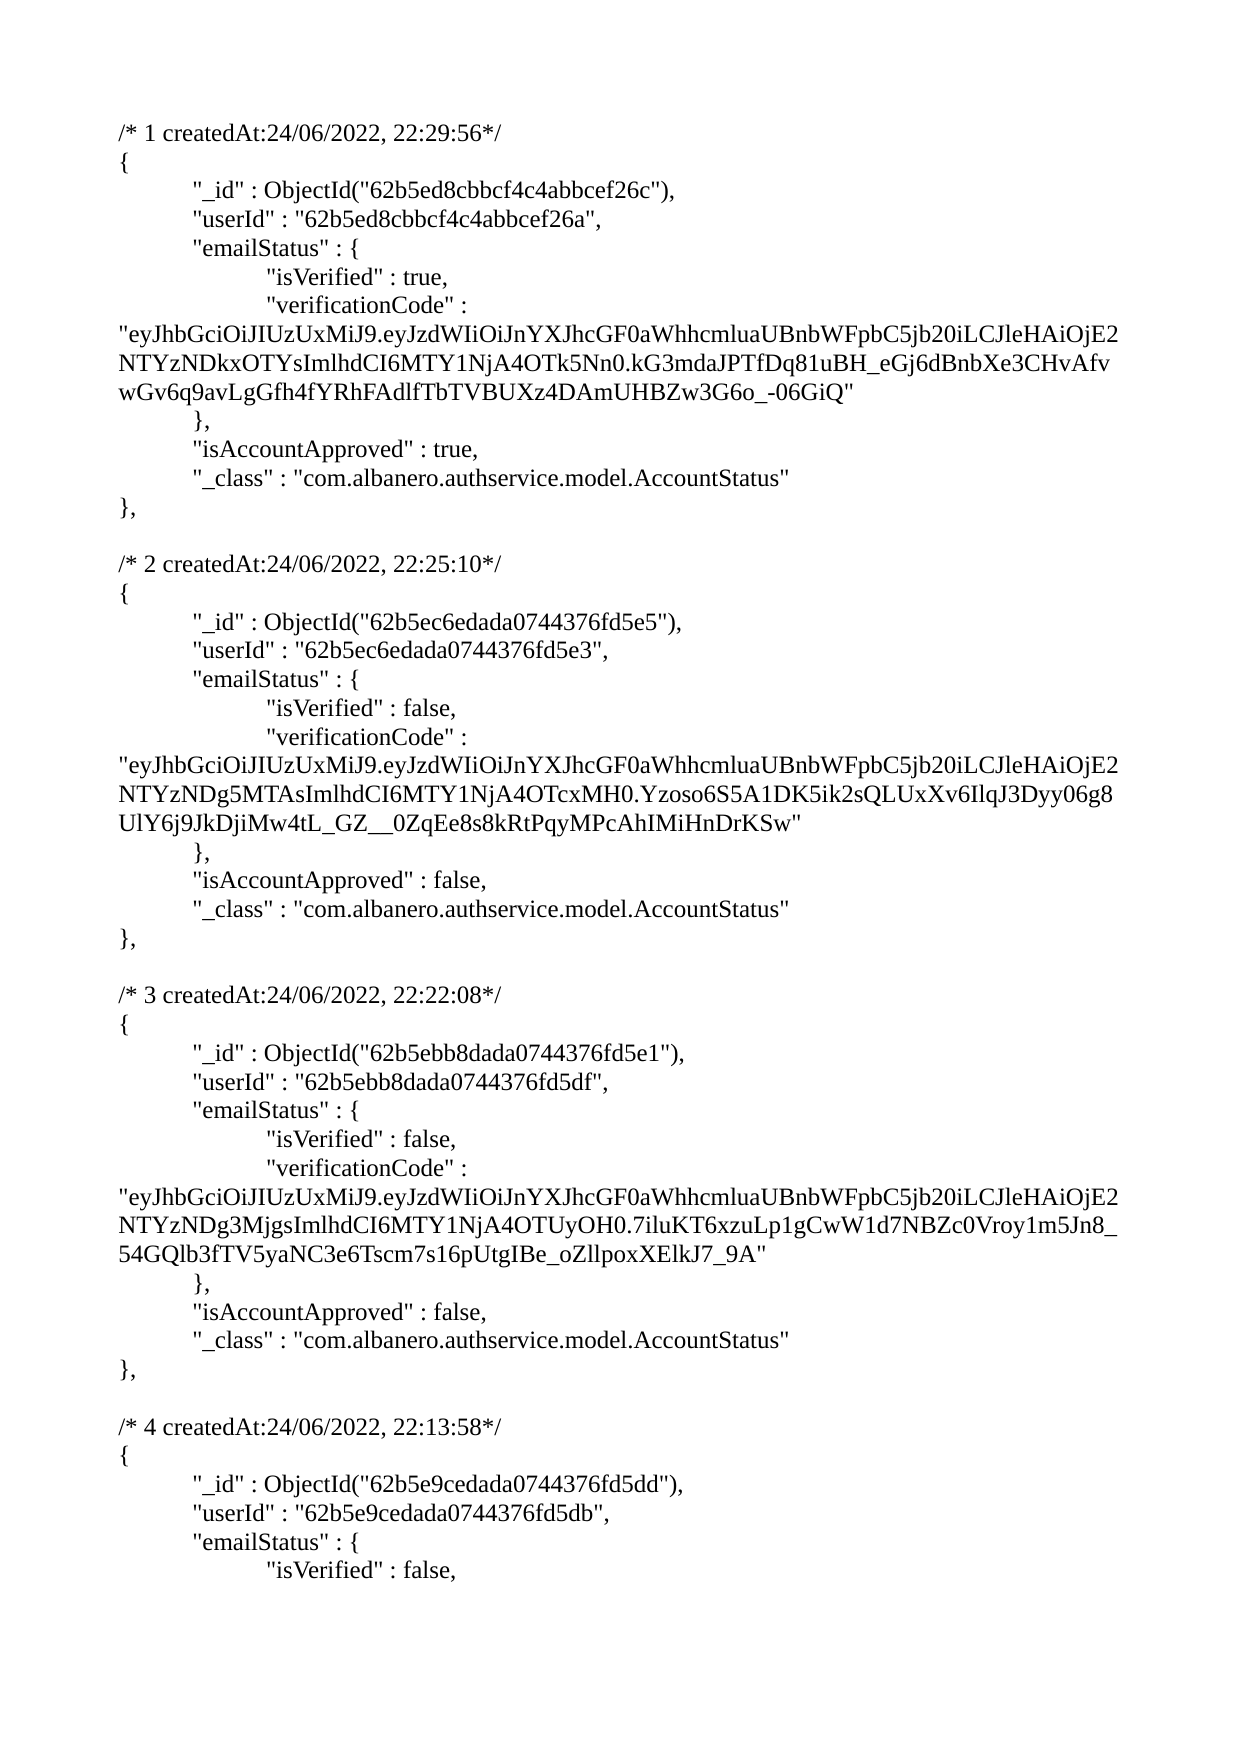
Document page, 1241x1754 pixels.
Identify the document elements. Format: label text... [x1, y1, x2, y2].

text "_id" : ObjectId("62b5ebb8dada0744376fd5e1"), [118, 1038, 1122, 1067]
text "verificationCode" : "eyJhbGciOiJIUzUxMiJ9.eyJzdWIiOiJnYXJhcGF0aWhhcmluaUBnbWFpbC5jb20iLCJleHAiOjE2NTYzNDkxOTYsImlhdCI6MTY1NjA4OTk5Nn0.kG3mdaJPTfDq81uBH_eGj6dBnbXe3CHvAfvwGv6q9avLgGfh4fYRhFAdlfTbTVBUXz4DAmUHBZw3G6o_-06GiQ" [118, 291, 1122, 406]
text "_class" : "com.albanero.authservice.model.AccountStatus" [118, 1326, 1122, 1354]
text { [118, 147, 1122, 176]
text "_id" : ObjectId("62b5ec6edada0744376fd5e5"), [118, 607, 1122, 636]
text }, [118, 1354, 1122, 1383]
text "emailStatus" : { [118, 1096, 1122, 1124]
text "emailStatus" : { [118, 233, 1122, 262]
text "_id" : ObjectId("62b5ed8cbbcf4c4abbcef26c"), [118, 176, 1122, 204]
text "verificationCode" : "eyJhbGciOiJIUzUxMiJ9.eyJzdWIiOiJnYXJhcGF0aWhhcmluaUBnbWFpbC5jb20iLCJleHAiOjE2NTYzNDg3MjgsImlhdCI6MTY1NjA4OTUyOH0.7iluKT6xzuLp1gCwW1d7NBZc0Vroy1m5Jn8_54GQlb3fTV5yaNC3e6Tscm7s16pUtgIBe_oZllpoxXElkJ7_9A" [118, 1153, 1122, 1268]
text { [118, 578, 1122, 607]
text { [118, 1441, 1122, 1469]
text "_class" : "com.albanero.authservice.model.AccountStatus" [118, 894, 1122, 923]
text /* 2 createdAt:24/06/2022, 22:25:10*/ [118, 549, 1122, 578]
text "isVerified" : false, [118, 693, 1122, 722]
text "_class" : "com.albanero.authservice.model.AccountStatus" [118, 463, 1122, 492]
text "verificationCode" : "eyJhbGciOiJIUzUxMiJ9.eyJzdWIiOiJnYXJhcGF0aWhhcmluaUBnbWFpbC5jb20iLCJleHAiOjE2NTYzNDg5MTAsImlhdCI6MTY1NjA4OTcxMH0.Yzoso6S5A1DK5ik2sQLUxXv6IlqJ3Dyy06g8UlY6j9JkDjiMw4tL_GZ__0ZqEe8s8kRtPqyMPcAhIMiHnDrKSw" [118, 722, 1122, 837]
text }, [118, 406, 1122, 434]
text "emailStatus" : { [118, 664, 1122, 693]
text /* 3 createdAt:24/06/2022, 22:22:08*/ [118, 981, 1122, 1009]
text { [118, 1009, 1122, 1038]
text "_id" : ObjectId("62b5e9cedada0744376fd5dd"), [118, 1469, 1122, 1498]
text /* 1 createdAt:24/06/2022, 22:29:56*/ [118, 118, 1122, 147]
text /* 4 createdAt:24/06/2022, 22:13:58*/ [118, 1412, 1122, 1441]
text "userId" : "62b5ebb8dada0744376fd5df", [118, 1067, 1122, 1096]
text }, [118, 923, 1122, 952]
text "userId" : "62b5e9cedada0744376fd5db", [118, 1498, 1122, 1527]
text "isAccountApproved" : false, [118, 866, 1122, 894]
text }, [118, 837, 1122, 866]
text "userId" : "62b5ed8cbbcf4c4abbcef26a", [118, 204, 1122, 233]
text "emailStatus" : { [118, 1527, 1122, 1556]
text "isAccountApproved" : false, [118, 1297, 1122, 1326]
text "isVerified" : true, [118, 262, 1122, 291]
text "isAccountApproved" : true, [118, 434, 1122, 463]
text }, [118, 492, 1122, 521]
text "isVerified" : false, [118, 1124, 1122, 1153]
text "isVerified" : false, [118, 1556, 1122, 1584]
text }, [118, 1268, 1122, 1297]
text "userId" : "62b5ec6edada0744376fd5e3", [118, 636, 1122, 664]
